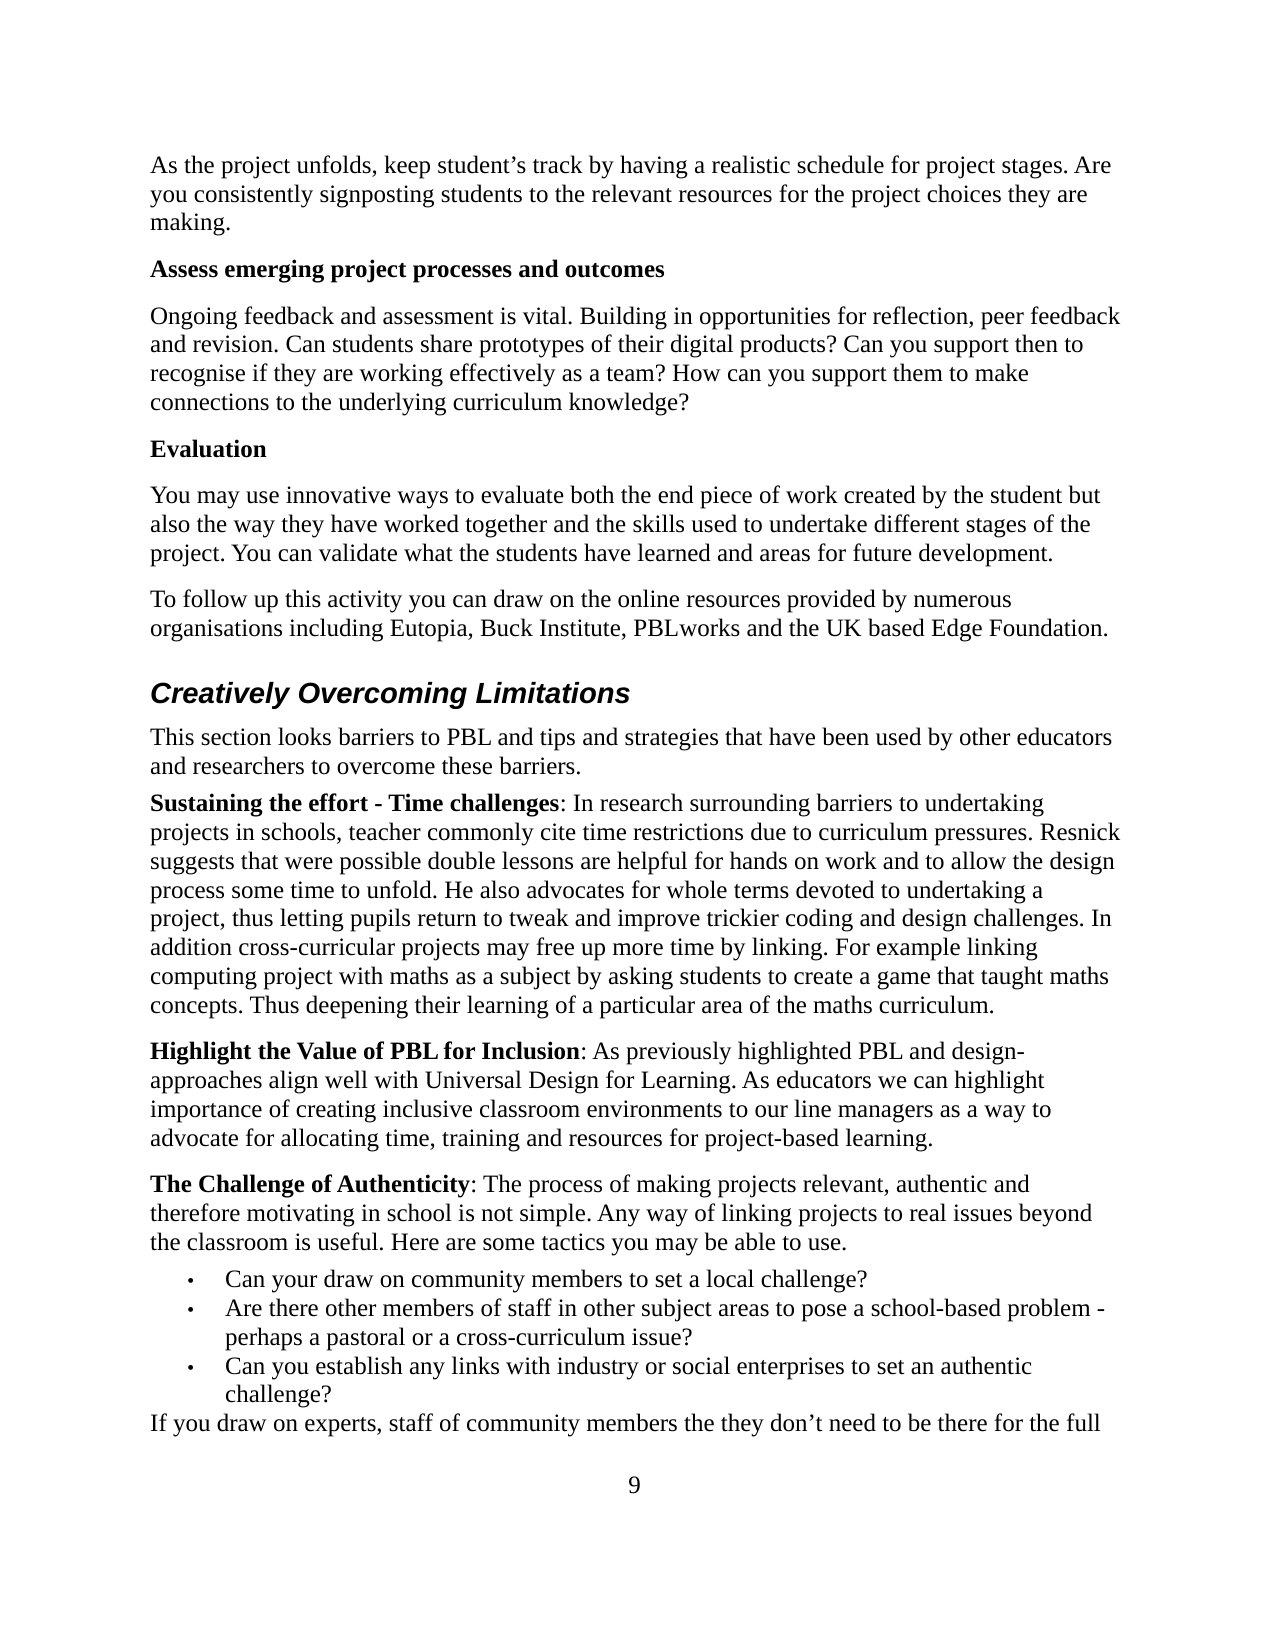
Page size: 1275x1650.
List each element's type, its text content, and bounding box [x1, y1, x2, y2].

text Evaluation [150, 434, 1125, 462]
text The Challenge of Authenticity: The process of making projects relevant, authentic and therefore motivating in school is not simple. Any way of linking projects to real issues beyond the classroom is useful. Here are some tactics you may be able to use. [150, 1169, 1125, 1256]
text Sustaining the effort - Time challenges: In research surrounding barriers to undertaking projects in schools, teacher commonly cite time restrictions due to curriculum pressures. Resnick suggests that were possible double lessons are helpful for hands on work and to allow the design process some time to unfold. He also advocates for whole terms devoted to undertaking a project, thus letting pupils return to tweak and improve trickier coding and design challenges. In addition cross-curricular projects may free up more time by linking. For example linking computing project with maths as a subject by asking students to create a game that taught maths concepts. Thus deepening their learning of a particular area of the maths curriculum. [150, 788, 1125, 1018]
list Can your draw on community members to set a local challenge? [187, 1264, 1125, 1293]
text Highlight the Value of PBL for Inclusion: As previously highlighted PBL and design-approaches align well with Universal Design for Learning. As educators we can highlight importance of creating inclusive classroom environments to our line managers as a way to advocate for allocating time, training and resources for project-based learning. [150, 1036, 1125, 1151]
text Assess emerging project processes and outcomes [150, 254, 1125, 283]
text To follow up this activity you can draw on the online resources provided by numerous organisations including Eutopia, Buck Institute, PBLworks and the UK based Edge Foundation. [150, 584, 1125, 642]
list Can you establish any links with industry or social enterprises to set an authentic challenge? [187, 1351, 1125, 1408]
text Ongoing feedback and assessment is vital. Building in opportunities for reflection, peer feedback and revision. Can students share prototypes of their digital products? Can you support then to recognise if they are working effectively as a team? How can you support them to make connections to the underlying curriculum knowledge? [150, 301, 1125, 416]
list Are there other members of staff in other subject areas to pose a school-based problem - perhaps a pastoral or a cross-curriculum issue? [187, 1293, 1125, 1351]
subtitle Creatively Overcoming Limitations [150, 676, 1125, 709]
text If you draw on experts, staff of community members the they don’t need to be there for the full [150, 1408, 1125, 1437]
text As the project unfolds, keep student’s track by having a realistic schedule for project stages. Are you consistently signposting students to the relevant resources for the project choices they are making. [150, 150, 1125, 236]
text You may use innovative ways to evaluate both the end piece of work created by the student but also the way they have worked together and the skills used to undertake different stages of the project. You can validate what the students have learned and areas for future development. [150, 480, 1125, 567]
text This section looks barriers to PBL and tips and strategies that have been used by other educators and researchers to overcome these barriers. [150, 722, 1125, 779]
